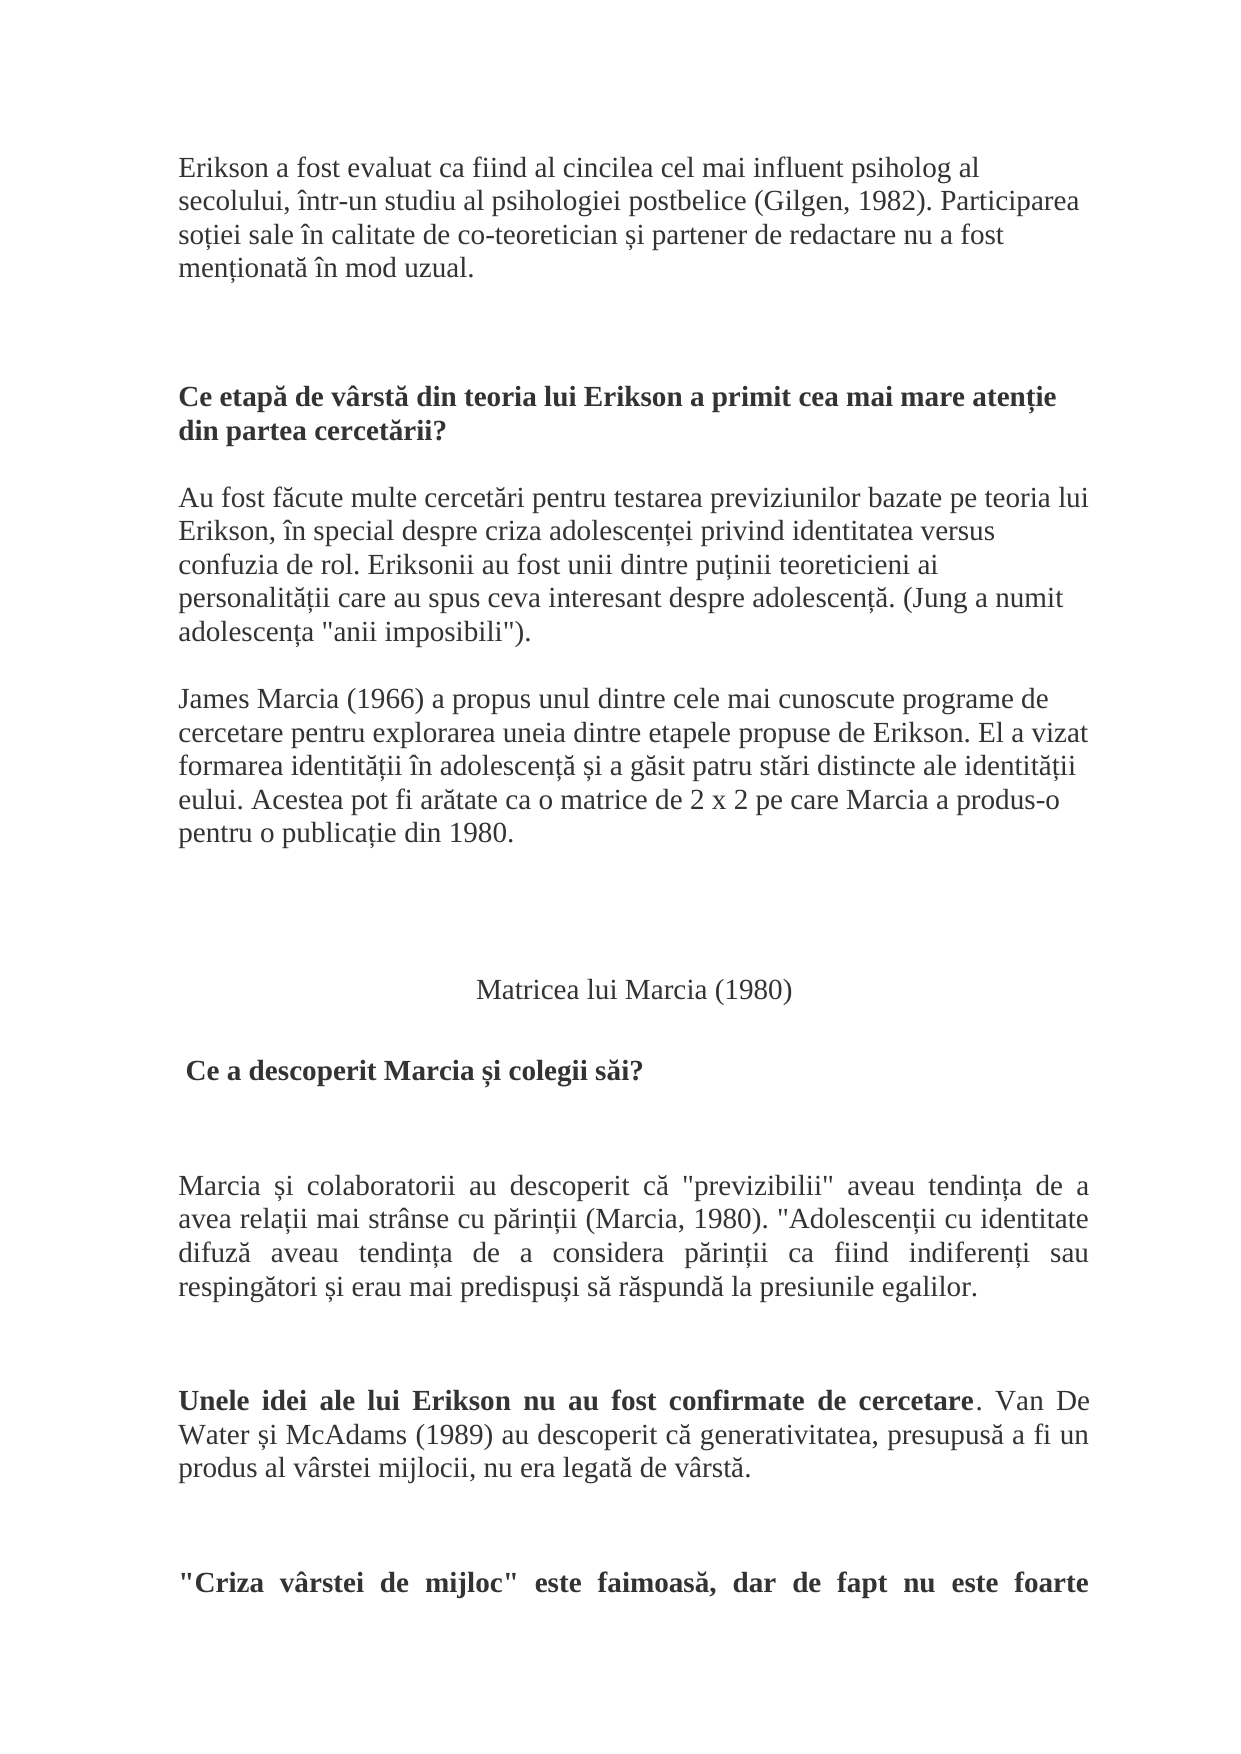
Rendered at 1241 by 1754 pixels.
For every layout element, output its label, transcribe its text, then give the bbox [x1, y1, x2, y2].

text Marcia și colaboratorii au descoperit că "previzibilii" aveau tendința de a avea relații mai strânse cu părinții (Marcia, 1980). "Adolescenții cu identitate difuză aveau tendința de a considera părinții ca fiind indiferenți sau respingători și erau mai predispuși să răspundă la presiunile egalilor. [178, 1101, 1090, 1302]
text Matricea lui Marcia (1980) [178, 939, 1090, 1006]
text Unele idei ale lui Erikson nu au fost confirmate de cercetare. Van De Water și McAdams (1989) au descoperit că generativitatea, presupusă a fi un produs al vârstei mijlocii, nu era legată de vârstă. [178, 1316, 1090, 1484]
text Ce etapă de vârstă din teoria lui Erikson a primit cea mai mare atenție din partea cercetării? Au fost făcute multe cercetări pentru testarea previziunilor bazate pe teoria lui Erikson, în special despre criza adolescenței privind identitatea versus confuzia de rol. Eriksonii au fost unii dintre puținii teoreticieni ai personalității care au spus ceva interesant despre adolescență. (Jung a numit adolescența "anii imposibili"). James Marcia (1966) a propus unul dintre cele mai cunoscute programe de cercetare pentru explorarea uneia dintre etapele propuse de Erikson. El a vizat formarea identității în adolescență și a găsit patru stări distincte ale identității eului. Acestea pot fi arătate ca o matrice de 2 x 2 pe care Marcia a produs-o pentru o publicație din 1980. [178, 346, 1090, 849]
text Ce a descoperit Marcia și colegii săi? [178, 1020, 1090, 1087]
text Erikson a fost evaluat ca fiind al cincilea cel mai influent psiholog al secolului, într-un studiu al psihologiei postbelice (Gilgen, 1982). Participarea soției sale în calitate de co-teoretician și partener de redactare nu a fost menționată în mod uzual. [178, 150, 1090, 284]
text "Criza vârstei de mijloc" este faimoasă, dar de fapt nu este foarte [178, 1498, 1090, 1599]
